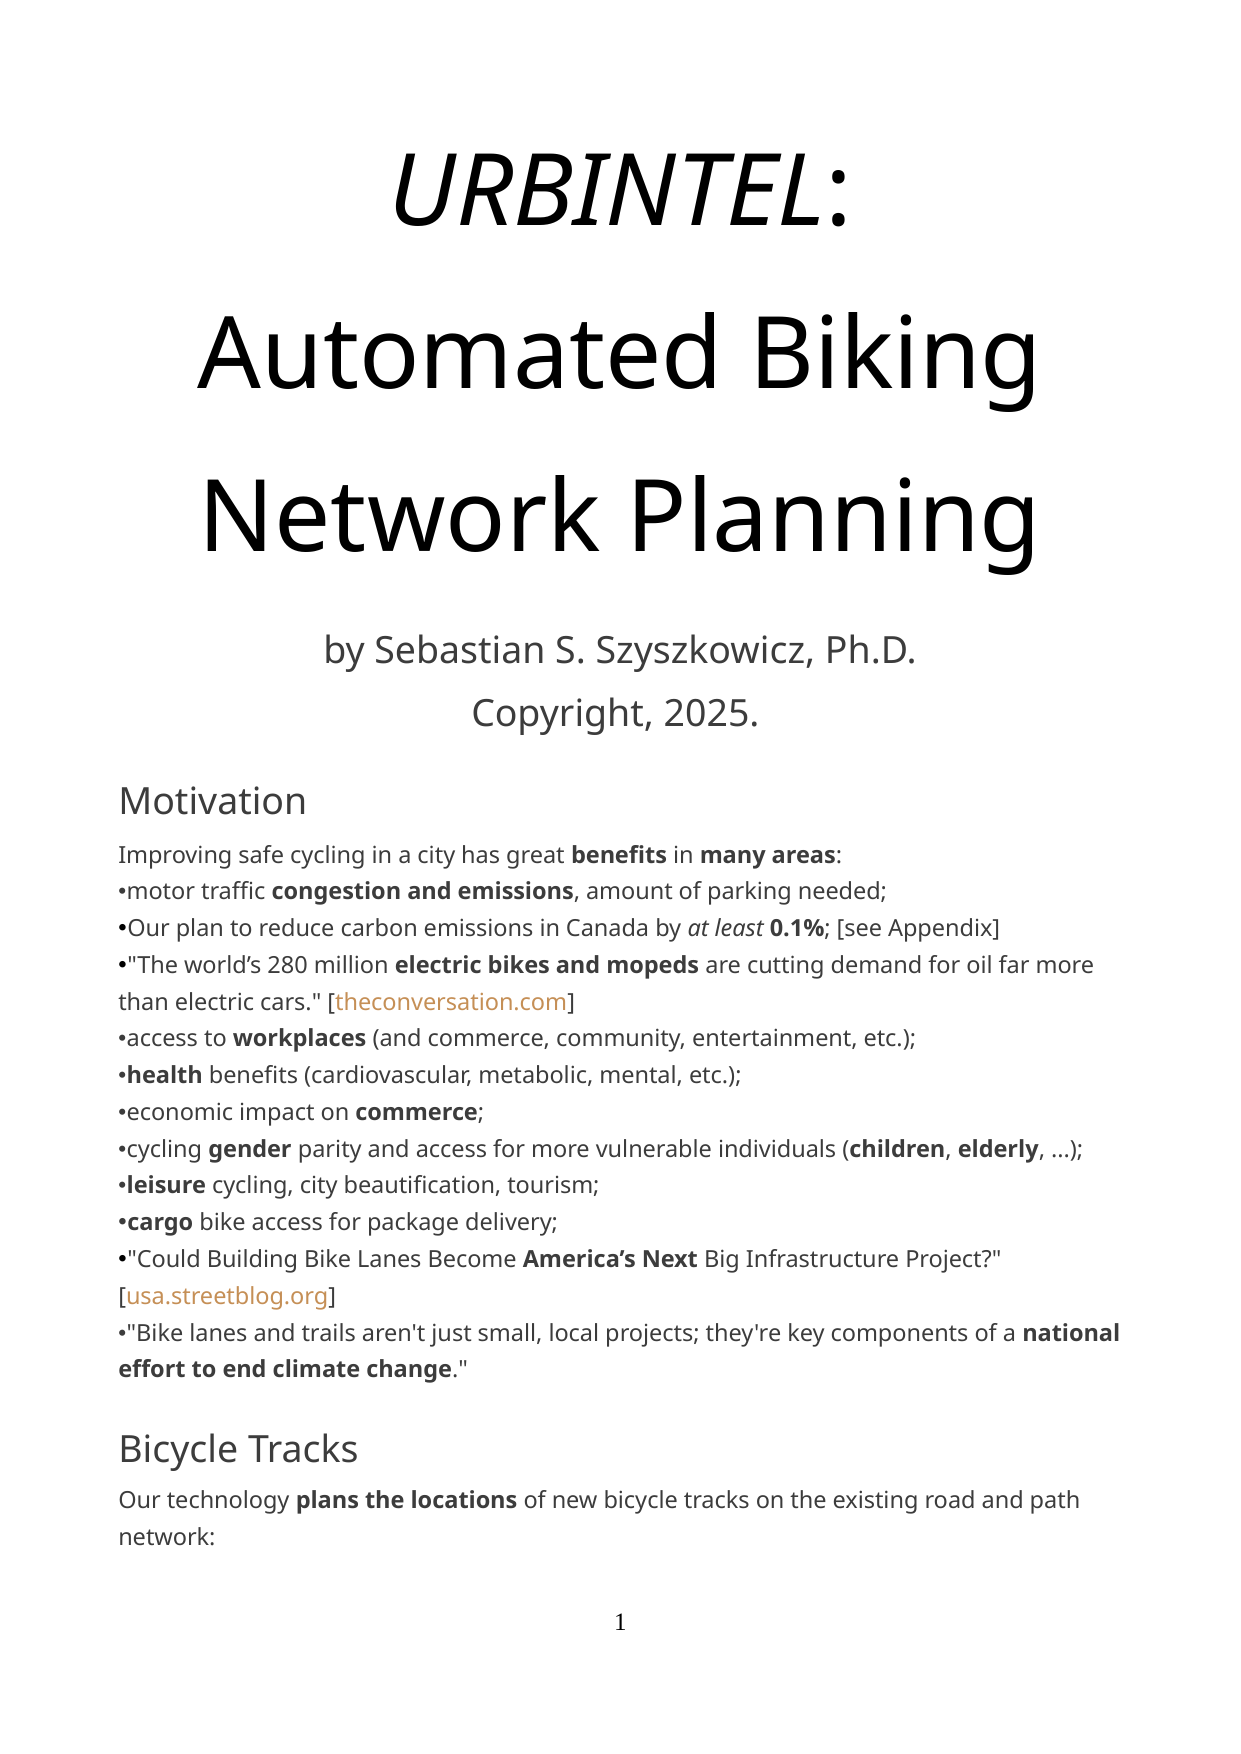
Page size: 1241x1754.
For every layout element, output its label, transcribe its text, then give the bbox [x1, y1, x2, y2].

list leisure cycling, city beautification, tourism; [118, 1169, 1122, 1201]
text Our technology plans the locations of new bicycle tracks on the existing road and path network: [118, 1484, 1122, 1552]
subtitle Motivation [118, 774, 1122, 825]
text Improving safe cycling in a city has great benefits in many areas: [118, 838, 1122, 870]
list Our plan to reduce carbon emissions in Canada by at least 0.1%; [see Appendix] [118, 911, 1122, 943]
list "Bike lanes and trails aren't just small, local projects; they're key components of a national effort to end climate change." [118, 1316, 1122, 1385]
list "Could Building Bike Lanes Become America’s Next Big Infrastructure Project?" [usa.streetblog.org] [118, 1242, 1122, 1311]
list access to workplaces (and commerce, community, entertainment, etc.); [118, 1022, 1122, 1054]
list cycling gender parity and access for more vulnerable individuals (children, elderly, ...); [118, 1132, 1122, 1164]
list "The world’s 280 million electric bikes and mopeds are cutting demand for oil far more than electric cars." [theconversation.com] [118, 948, 1122, 1017]
list motor traffic congestion and emissions, amount of parking needed; [118, 875, 1122, 907]
text Copyright, 2025. [118, 687, 1122, 738]
subtitle by Sebastian S. Szyszkowicz, Ph.D. [118, 623, 1122, 674]
list health benefits (cardiovascular, metabolic, mental, etc.); [118, 1058, 1122, 1091]
list cargo bike access for package delivery; [118, 1206, 1122, 1238]
subtitle URBINTEL: Automated Biking Network Planning [118, 118, 1122, 581]
subtitle Bicycle Tracks [118, 1422, 1122, 1473]
list economic impact on commerce; [118, 1095, 1122, 1127]
